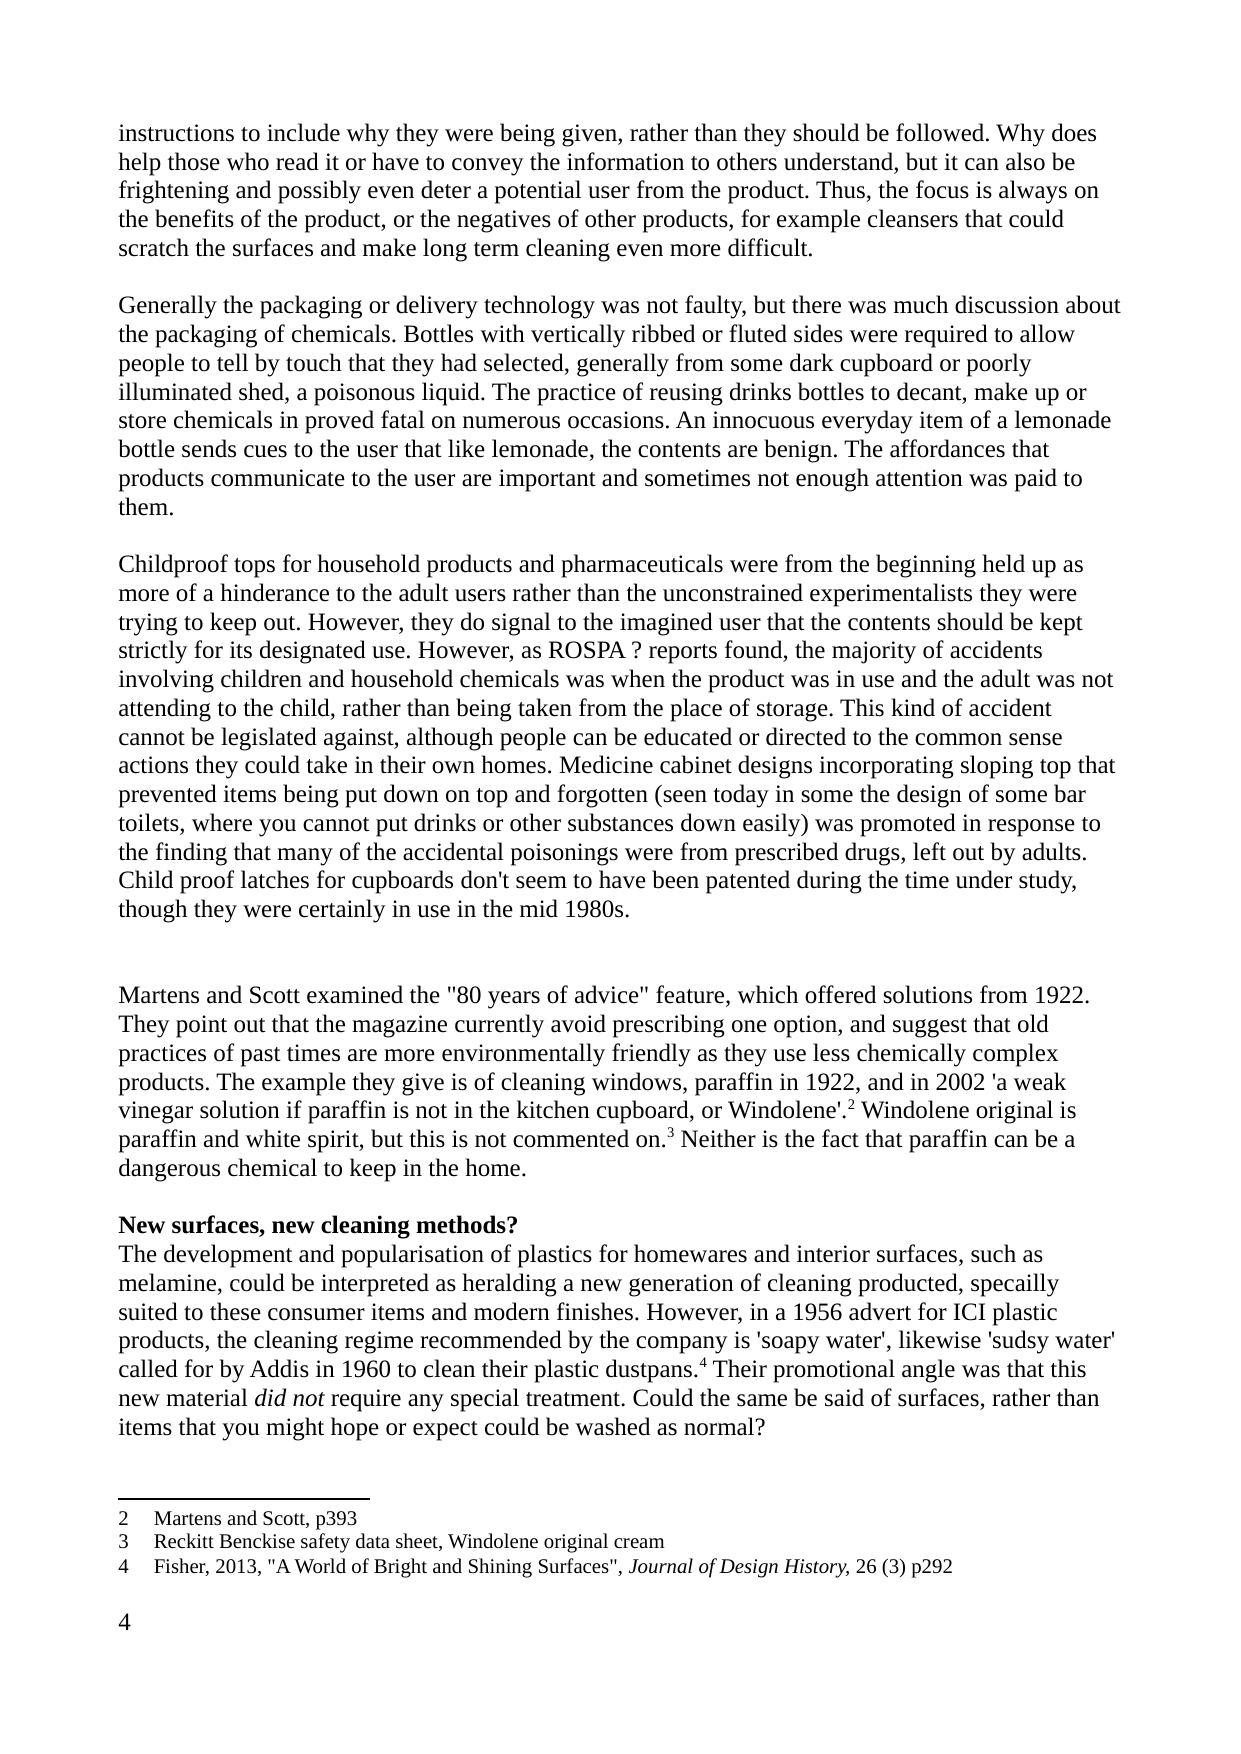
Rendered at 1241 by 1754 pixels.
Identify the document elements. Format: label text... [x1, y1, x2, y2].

text New surfaces, new cleaning methods? [118, 1211, 1122, 1239]
text Martens and Scott examined the "80 years of advice" feature, which offered solutions from 1922. They point out that the magazine currently avoid prescribing one option, and suggest that old practices of past times are more environmentally friendly as they use less chemically complex products. The example they give is of cleaning windows, paraffin in 1922, and in 2002 'a weak vinegar solution if paraffin is not in the kitchen cupboard, or Windolene'. Windolene original is paraffin and white spirit, but this is not commented on. Neither is the fact that paraffin can be a dangerous chemical to keep in the home. [118, 981, 1122, 1182]
text The development and popularisation of plastics for homewares and interior surfaces, such as melamine, could be interpreted as heralding a new generation of cleaning producted, specailly suited to these consumer items and modern finishes. However, in a 1956 advert for ICI plastic products, the cleaning regime recommended by the company is 'soapy water', likewise 'sudsy water' called for by Addis in 1960 to clean their plastic dustpans. Their promotional angle was that this new material did not require any special treatment. Could the same be said of surfaces, rather than items that you might hope or expect could be washed as normal? [118, 1239, 1122, 1441]
text Childproof tops for household products and pharmaceuticals were from the beginning held up as more of a hinderance to the adult users rather than the unconstrained experimentalists they were trying to keep out. However, they do signal to the imagined user that the contents should be kept strictly for its designated use. However, as ROSPA ? reports found, the majority of accidents involving children and household chemicals was when the product was in use and the adult was not attending to the child, rather than being taken from the place of storage. This kind of accident cannot be legislated against, although people can be educated or directed to the common sense actions they could take in their own homes. Medicine cabinet designs incorporating sloping top that prevented items being put down on top and forgotten (seen today in some the design of some bar toilets, where you cannot put drinks or other substances down easily) was promoted in response to the finding that many of the accidental poisonings were from prescribed drugs, left out by adults. Child proof latches for cupboards don't seem to have been patented during the time under study, though they were certainly in use in the mid 1980s. [118, 549, 1122, 923]
text Generally the packaging or delivery technology was not faulty, but there was much discussion about the packaging of chemicals. Bottles with vertically ribbed or fluted sides were required to allow people to tell by touch that they had selected, generally from some dark cupboard or poorly illuminated shed, a poisonous liquid. The practice of reusing drinks bottles to decant, make up or store chemicals in proved fatal on numerous occasions. An innocuous everyday item of a lemonade bottle sends cues to the user that like lemonade, the contents are benign. The affordances that products communicate to the user are important and sometimes not enough attention was paid to them. [118, 291, 1122, 521]
text Martens and Scott, p393 [118, 1505, 1122, 1529]
text Fisher, 2013, "A World of Bright and Shining Surfaces", Journal of Design History, 26 (3) p292 [118, 1553, 1122, 1578]
text Reckitt Benckise safety data sheet, Windolene original cream [118, 1529, 1122, 1553]
text instructions to include why they were being given, rather than they should be followed. Why does help those who read it or have to convey the information to others understand, but it can also be frightening and possibly even deter a potential user from the product. Thus, the focus is always on the benefits of the product, or the negatives of other products, for example cleansers that could scratch the surfaces and make long term cleaning even more difficult. [118, 118, 1122, 262]
